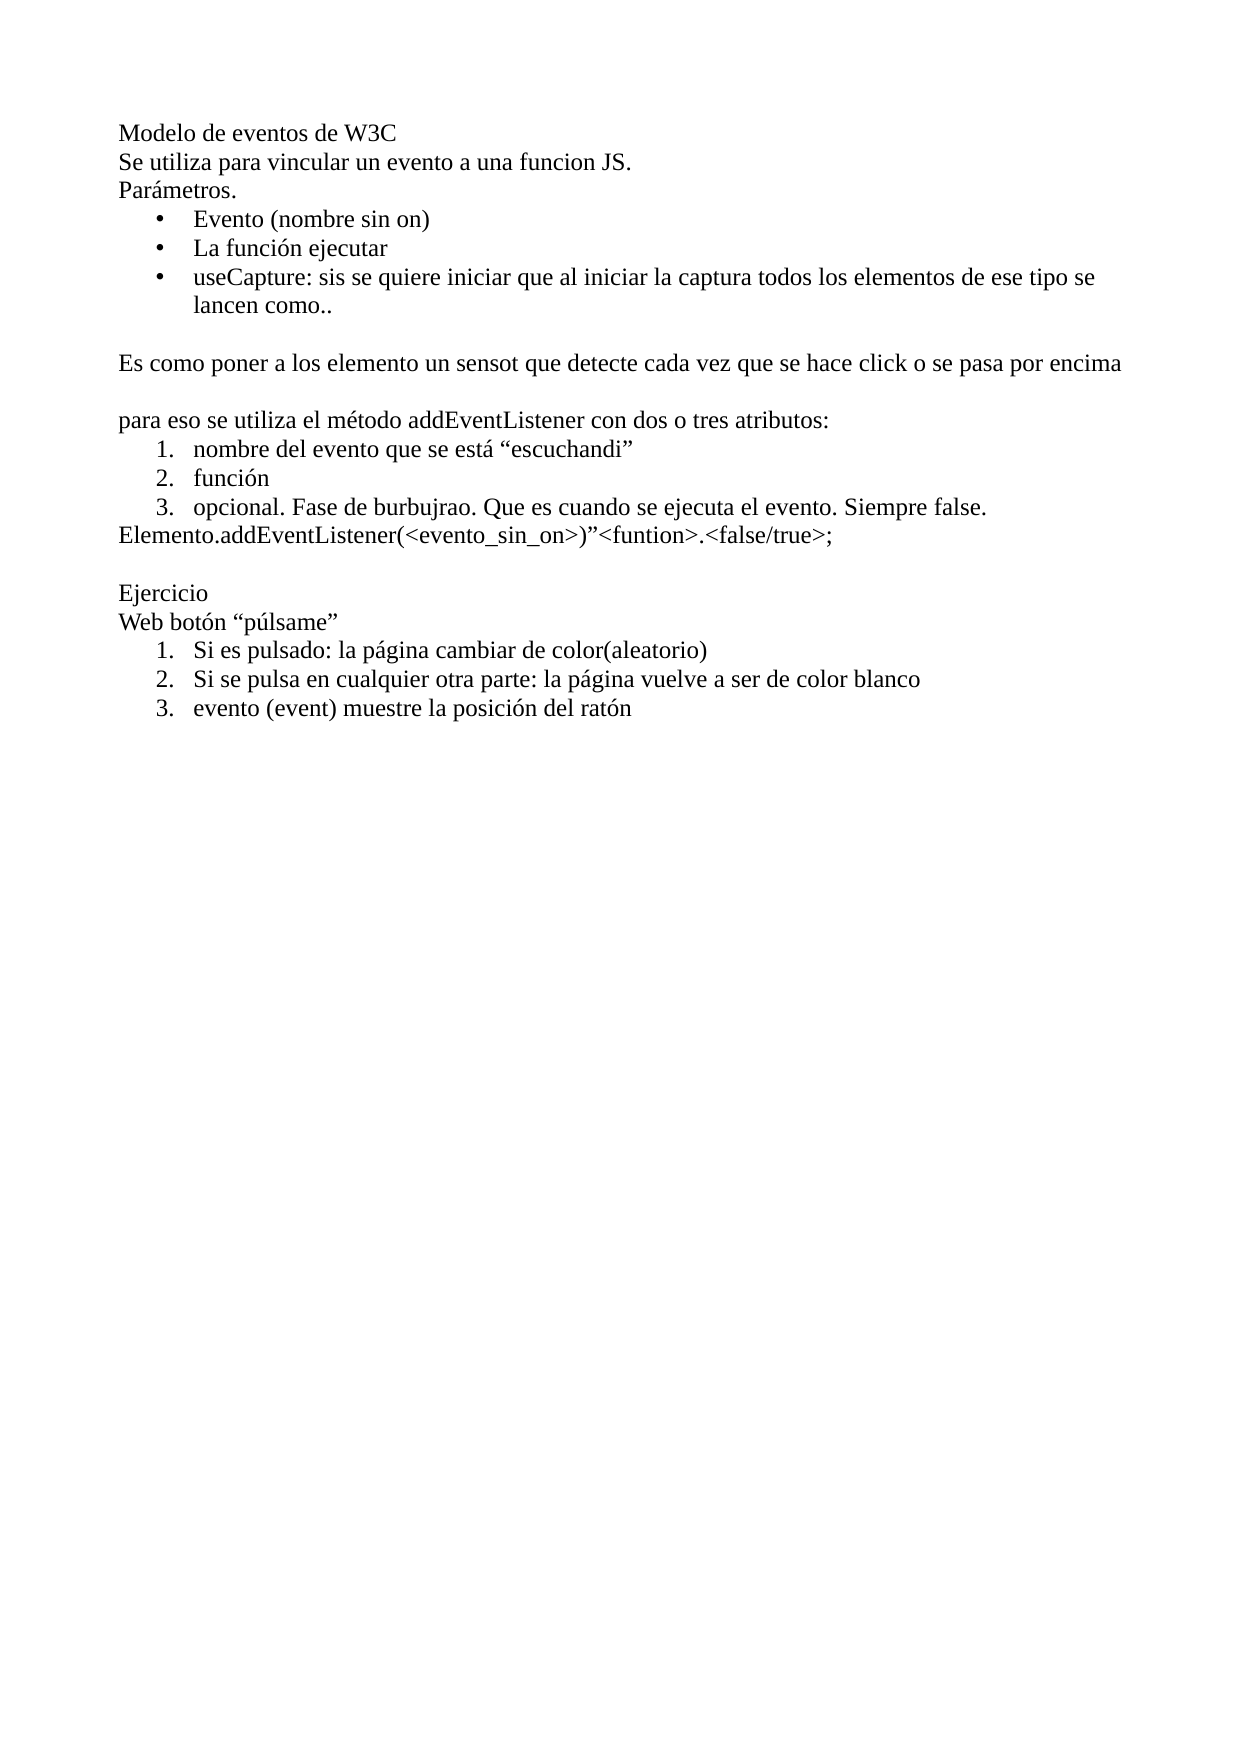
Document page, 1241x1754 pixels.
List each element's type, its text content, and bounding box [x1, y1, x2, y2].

list nombre del evento que se está “escuchandi” [156, 434, 1122, 463]
text Es como poner a los elemento un sensot que detecte cada vez que se hace click o se pasa por encima [118, 348, 1122, 377]
list evento (event) muestre la posición del ratón [156, 693, 1122, 722]
list función [156, 463, 1122, 492]
text Web botón “púlsame” [118, 607, 1122, 636]
list useCapture: sis se quiere iniciar que al iniciar la captura todos los elementos de ese tipo se lancen como.. [156, 262, 1122, 319]
list La función ejecutar [156, 233, 1122, 262]
list Evento (nombre sin on) [156, 204, 1122, 233]
list opcional. Fase de burbujrao. Que es cuando se ejecuta el evento. Siempre false. [156, 492, 1122, 521]
text Parámetros. [118, 176, 1122, 204]
text para eso se utiliza el método addEventListener con dos o tres atributos: [118, 406, 1122, 434]
text Modelo de eventos de W3C [118, 118, 1122, 147]
list Si se pulsa en cualquier otra parte: la página vuelve a ser de color blanco [156, 664, 1122, 693]
text Se utiliza para vincular un evento a una funcion JS. [118, 147, 1122, 176]
text Elemento.addEventListener(<evento_sin_on>)”<funtion>.<false/true>; [118, 521, 1122, 549]
text Ejercicio [118, 578, 1122, 607]
list Si es pulsado: la página cambiar de color(aleatorio) [156, 636, 1122, 664]
